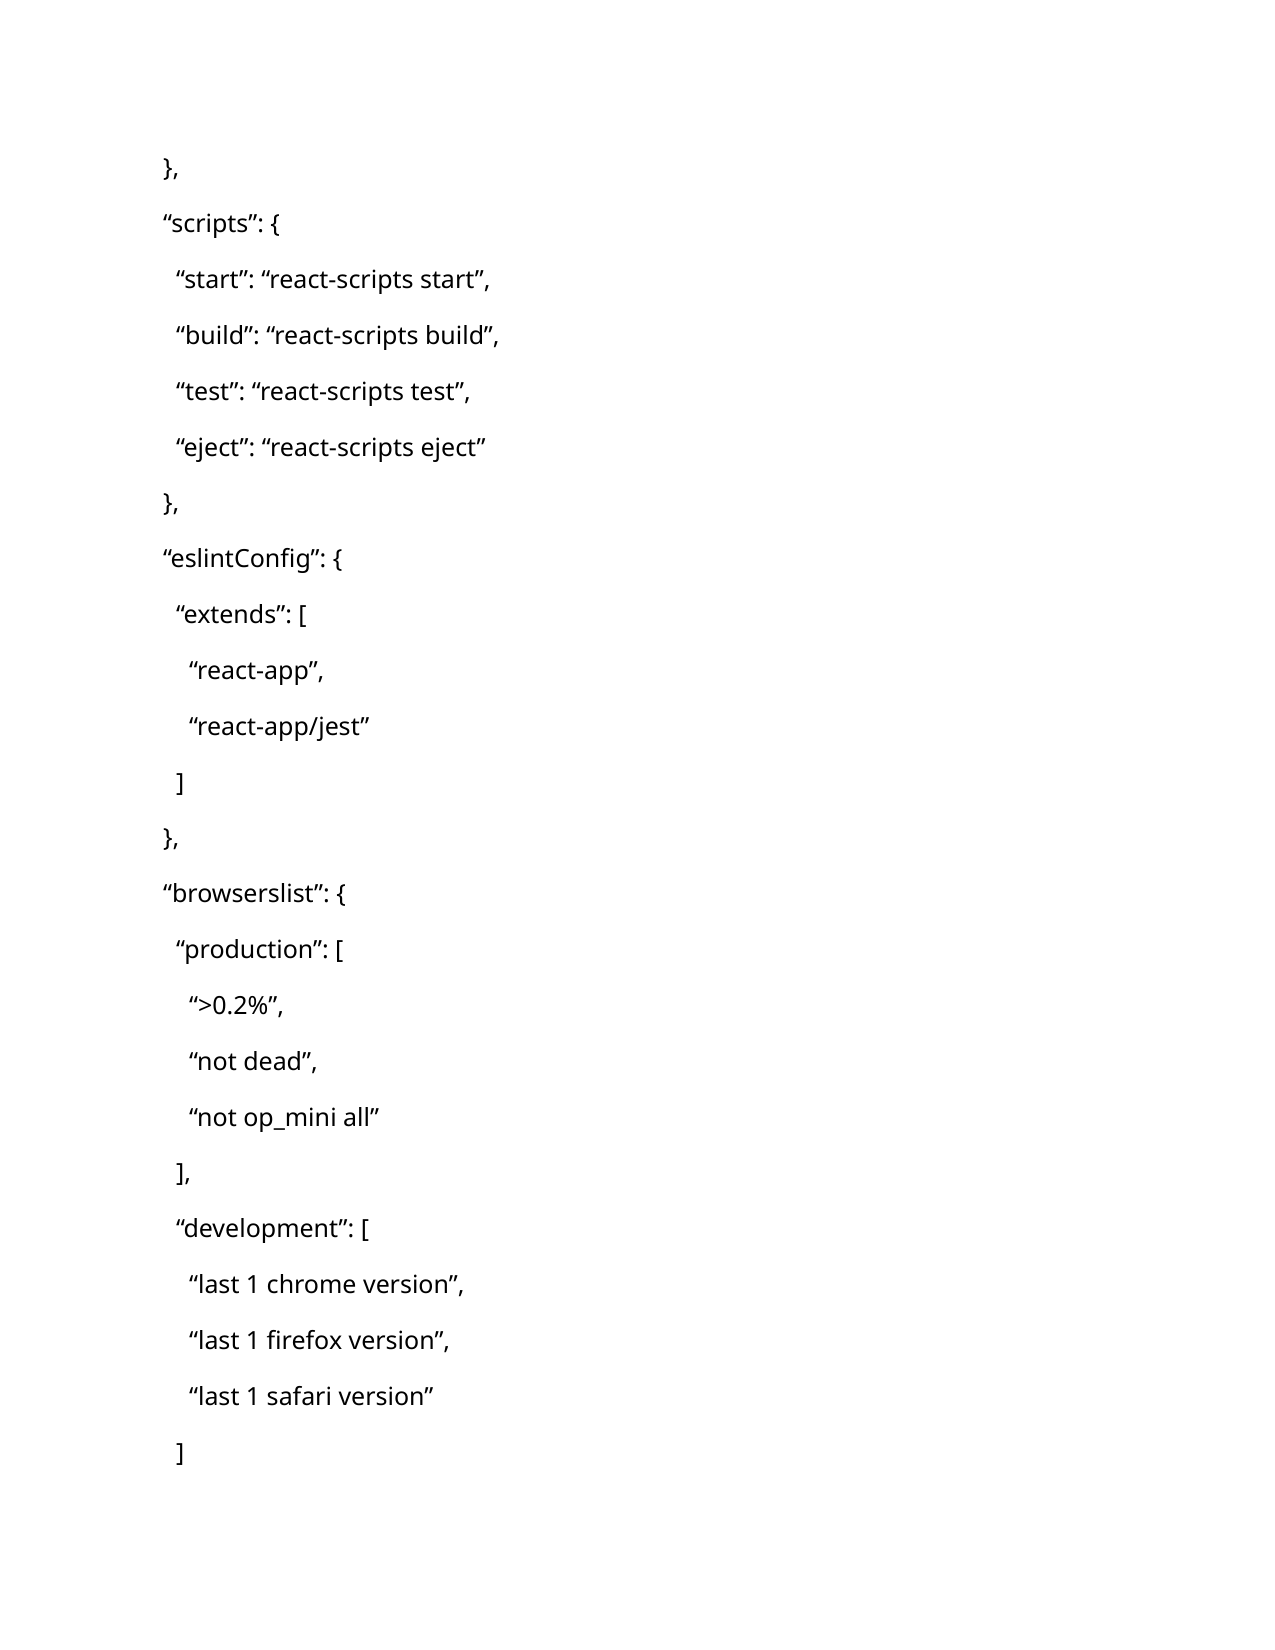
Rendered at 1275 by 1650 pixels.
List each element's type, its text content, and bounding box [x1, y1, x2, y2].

text “react-app”, [150, 652, 1125, 687]
text “not op_mini all” [150, 1099, 1125, 1133]
text “eslintConfig”: { [150, 541, 1125, 575]
text “>0.2%”, [150, 987, 1125, 1022]
text “production”: [ [150, 932, 1125, 966]
text “last 1 firefox version”, [150, 1322, 1125, 1357]
text “test”: “react-scripts test”, [150, 373, 1125, 407]
text “extends”: [ [150, 597, 1125, 631]
text “last 1 chrome version”, [150, 1267, 1125, 1301]
text }, [150, 485, 1125, 519]
text “development”: [ [150, 1211, 1125, 1245]
text “react-app/jest” [150, 708, 1125, 742]
text }, [150, 820, 1125, 854]
text ] [150, 1434, 1125, 1468]
text “build”: “react-scripts build”, [150, 317, 1125, 352]
text “scripts”: { [150, 206, 1125, 240]
text “start”: “react-scripts start”, [150, 262, 1125, 296]
text ], [150, 1155, 1125, 1189]
text “not dead”, [150, 1043, 1125, 1077]
text ] [150, 764, 1125, 798]
text “eject”: “react-scripts eject” [150, 429, 1125, 463]
text }, [150, 150, 1125, 184]
text “browserslist”: { [150, 876, 1125, 910]
text “last 1 safari version” [150, 1378, 1125, 1412]
